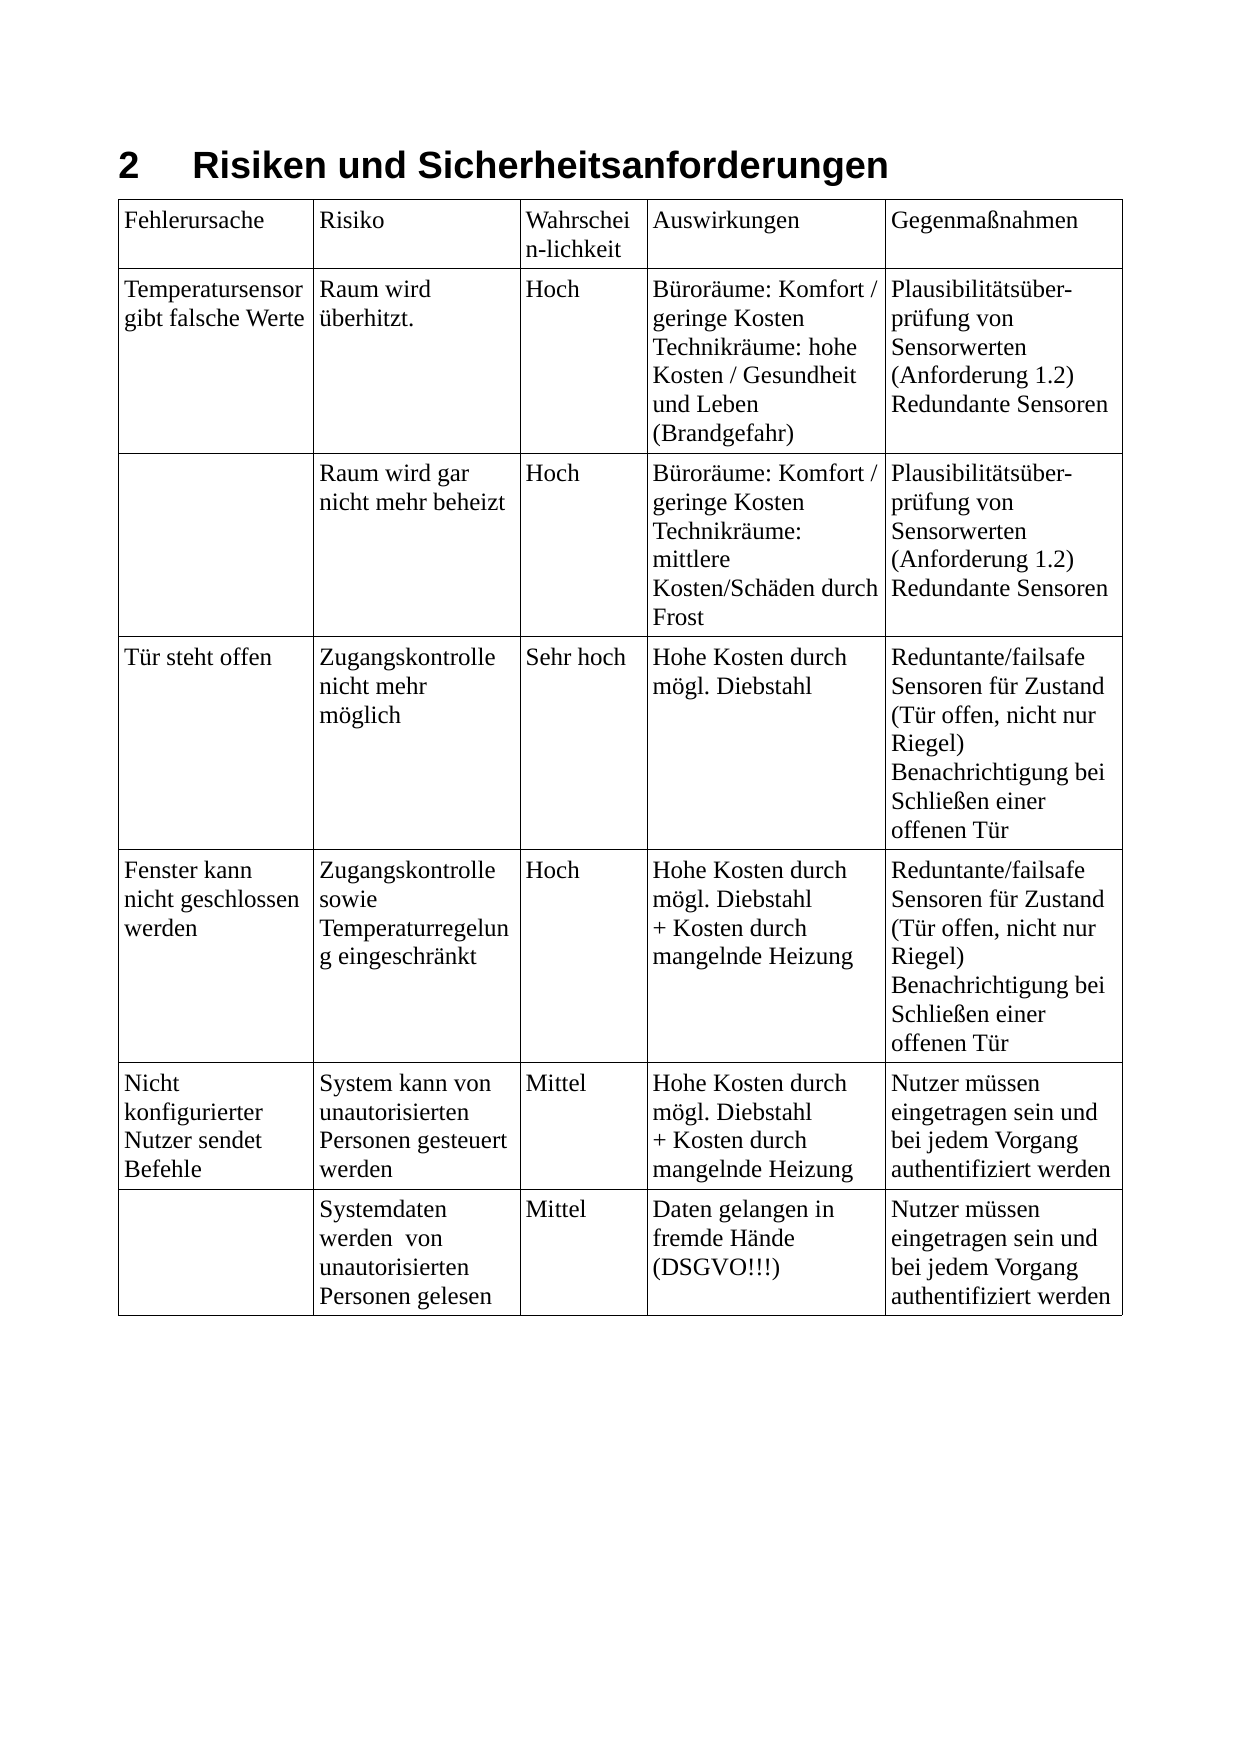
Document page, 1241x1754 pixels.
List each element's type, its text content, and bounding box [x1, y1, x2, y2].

table_header Risiko [314, 200, 520, 268]
table_cell [119, 1190, 313, 1315]
table_cell Büroräume: Komfort / geringe Kosten Technikräume: mittlere Kosten/Schäden durch Frost [648, 454, 885, 636]
table_header Auswirkungen [648, 200, 885, 268]
table_cell Hohe Kosten durch mögl. Diebstahl [648, 637, 885, 849]
table_header Gegenmaßnahmen [886, 200, 1122, 268]
table_header Wahrschein-lichkeit [521, 200, 647, 268]
table_cell Sehr hoch [521, 637, 647, 849]
table_cell System kann von unautorisierten Personen gesteuert werden [314, 1063, 520, 1189]
table_cell Plausibilitätsüber-prüfung von Sensorwerten (Anforderung 1.2) Redundante Sensoren [886, 454, 1122, 636]
table_cell Temperatursensor gibt falsche Werte [119, 269, 313, 452]
table_cell Reduntante/failsafe Sensoren für Zustand (Tür offen, nicht nur Riegel) Benachrichtigung bei Schließen einer offenen Tür [886, 637, 1122, 849]
table_cell Systemdaten werden von unautorisierten Personen gelesen [314, 1190, 520, 1315]
table_cell Hoch [521, 269, 647, 452]
table_cell Raum wird überhitzt. [314, 269, 520, 452]
table_cell Zugangskontrolle nicht mehr möglich [314, 637, 520, 849]
table_cell Nicht konfigurierter Nutzer sendet Befehle [119, 1063, 313, 1189]
table_cell Mittel [521, 1063, 647, 1189]
table_cell Hohe Kosten durch mögl. Diebstahl + Kosten durch mangelnde Heizung [648, 850, 885, 1062]
table_cell Tür steht offen [119, 637, 313, 849]
table_header Fehlerursache [119, 200, 313, 268]
table_cell Zugangskontrolle sowie Temperaturregelung eingeschränkt [314, 850, 520, 1062]
table_cell Daten gelangen in fremde Hände (DSGVO!!!) [648, 1190, 885, 1315]
table_cell Nutzer müssen eingetragen sein und bei jedem Vorgang authentifiziert werden [886, 1190, 1122, 1315]
table_cell Hoch [521, 850, 647, 1062]
table_cell [119, 454, 313, 636]
table_cell Raum wird gar nicht mehr beheizt [314, 454, 520, 636]
table_cell Nutzer müssen eingetragen sein und bei jedem Vorgang authentifiziert werden [886, 1063, 1122, 1189]
table_cell Mittel [521, 1190, 647, 1315]
table_cell Plausibilitätsüber-prüfung von Sensorwerten (Anforderung 1.2) Redundante Sensoren [886, 269, 1122, 452]
table_cell Fenster kann nicht geschlossen werden [119, 850, 313, 1062]
table_cell Hohe Kosten durch mögl. Diebstahl + Kosten durch mangelnde Heizung [648, 1063, 885, 1189]
subtitle Risiken und Sicherheitsanforderungen [118, 143, 1122, 187]
table_cell Hoch [521, 454, 647, 636]
table_cell Büroräume: Komfort / geringe Kosten Technikräume: hohe Kosten / Gesundheit und Leben (Brandgefahr) [648, 269, 885, 452]
table_cell Reduntante/failsafe Sensoren für Zustand (Tür offen, nicht nur Riegel) Benachrichtigung bei Schließen einer offenen Tür [886, 850, 1122, 1062]
